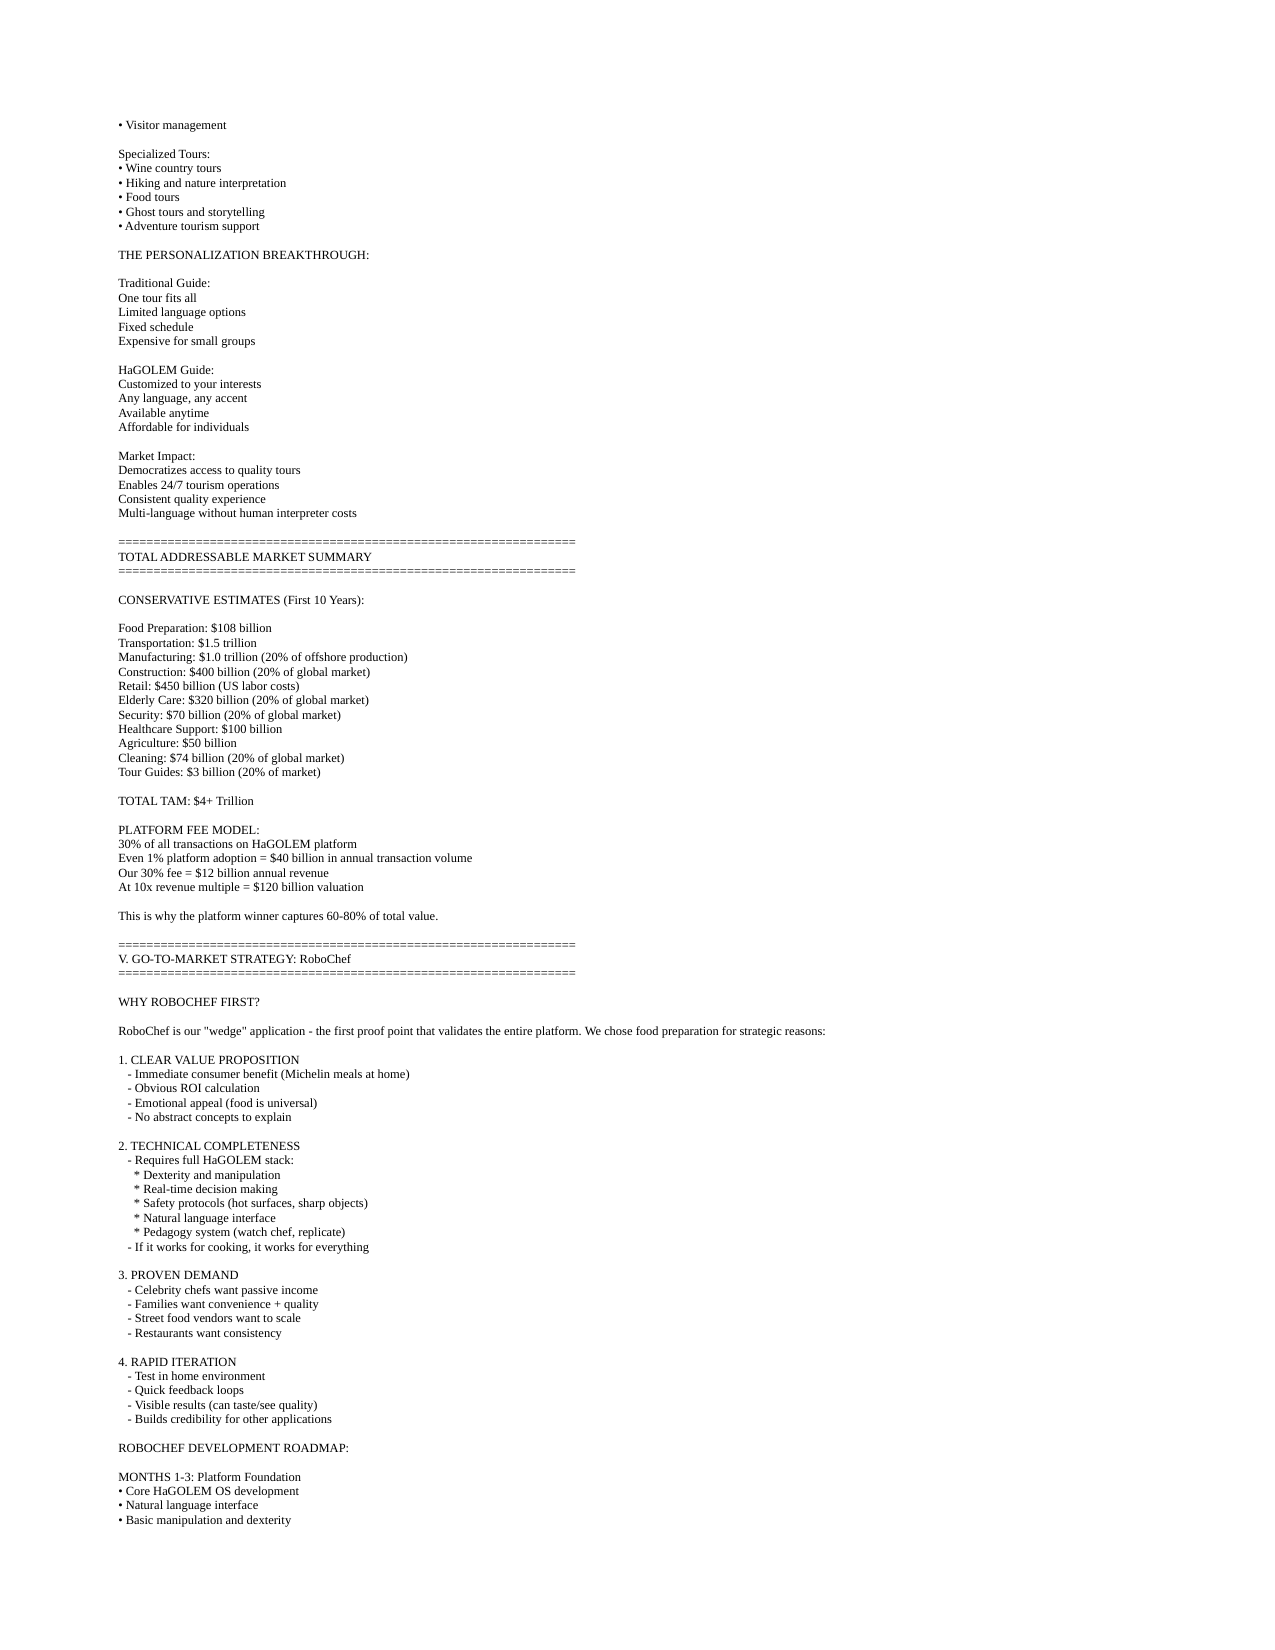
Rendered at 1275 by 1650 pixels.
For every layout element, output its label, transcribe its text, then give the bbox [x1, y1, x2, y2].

text PLATFORM FEE MODEL: [118, 822, 1157, 837]
text Democratizes access to quality tours [118, 463, 1157, 477]
text 3. PROVEN DEMAND [118, 1268, 1157, 1282]
text THE PERSONALIZATION BREAKTHROUGH: [118, 247, 1157, 262]
text Enables 24/7 tourism operations [118, 477, 1157, 492]
text Fixed schedule [118, 319, 1157, 334]
text At 10x revenue multiple = $120 billion valuation [118, 880, 1157, 894]
text 30% of all transactions on HaGOLEM platform [118, 837, 1157, 851]
text ROBOCHEF DEVELOPMENT ROADMAP: [118, 1441, 1157, 1455]
text CONSERVATIVE ESTIMATES (First 10 Years): [118, 592, 1157, 607]
text WHY ROBOCHEF FIRST? [118, 995, 1157, 1009]
text Customized to your interests [118, 377, 1157, 391]
text • Food tours [118, 190, 1157, 204]
text • Wine country tours [118, 161, 1157, 176]
text Expensive for small groups [118, 334, 1157, 348]
text Even 1% platform adoption = $40 billion in annual transaction volume [118, 851, 1157, 866]
text This is why the platform winner captures 60-80% of total value. [118, 909, 1157, 923]
text - No abstract concepts to explain [118, 1110, 1157, 1124]
text Transportation: $1.5 trillion [118, 636, 1157, 650]
text TOTAL TAM: $4+ Trillion [118, 794, 1157, 808]
text * Safety protocols (hot surfaces, sharp objects) [118, 1196, 1157, 1211]
text RoboChef is our "wedge" application - the first proof point that validates the entire platform. We chose food preparation for strategic reasons: [118, 1024, 1157, 1038]
text Tour Guides: $3 billion (20% of market) [118, 765, 1157, 779]
text Multi-language without human interpreter costs [118, 506, 1157, 521]
text Healthcare Support: $100 billion [118, 722, 1157, 736]
text Cleaning: $74 billion (20% of global market) [118, 751, 1157, 765]
text - Requires full HaGOLEM stack: [118, 1153, 1157, 1167]
text Retail: $450 billion (US labor costs) [118, 679, 1157, 693]
text • Core HaGOLEM OS development [118, 1484, 1157, 1498]
text Traditional Guide: [118, 276, 1157, 291]
text TOTAL ADDRESSABLE MARKET SUMMARY [118, 549, 1157, 564]
text - Quick feedback loops [118, 1383, 1157, 1397]
text - Test in home environment [118, 1369, 1157, 1383]
text • Basic manipulation and dexterity [118, 1512, 1157, 1527]
text • Natural language interface [118, 1498, 1157, 1512]
text Our 30% fee = $12 billion annual revenue [118, 866, 1157, 880]
text MONTHS 1-3: Platform Foundation [118, 1469, 1157, 1484]
text Any language, any accent [118, 391, 1157, 406]
text Security: $70 billion (20% of global market) [118, 707, 1157, 722]
text - Street food vendors want to scale [118, 1311, 1157, 1326]
text 4. RAPID ITERATION [118, 1354, 1157, 1369]
text Construction: $400 billion (20% of global market) [118, 664, 1157, 679]
text - Obvious ROI calculation [118, 1081, 1157, 1096]
text Limited language options [118, 305, 1157, 319]
text Consistent quality experience [118, 492, 1157, 506]
text * Real-time decision making [118, 1182, 1157, 1196]
text * Natural language interface [118, 1211, 1157, 1225]
text ================================================================= [118, 535, 1157, 549]
text - Visible results (can taste/see quality) [118, 1397, 1157, 1412]
text • Ghost tours and storytelling [118, 204, 1157, 219]
text * Dexterity and manipulation [118, 1167, 1157, 1182]
text Available anytime [118, 406, 1157, 420]
text 2. TECHNICAL COMPLETENESS [118, 1139, 1157, 1153]
text - Emotional appeal (food is universal) [118, 1096, 1157, 1110]
text • Visitor management [118, 118, 1157, 132]
text Agriculture: $50 billion [118, 736, 1157, 751]
text V. GO-TO-MARKET STRATEGY: RoboChef [118, 952, 1157, 966]
text * Pedagogy system (watch chef, replicate) [118, 1225, 1157, 1239]
text - Restaurants want consistency [118, 1326, 1157, 1340]
text - Immediate consumer benefit (Michelin meals at home) [118, 1067, 1157, 1081]
text 1. CLEAR VALUE PROPOSITION [118, 1052, 1157, 1067]
text - Families want convenience + quality [118, 1297, 1157, 1311]
text HaGOLEM Guide: [118, 362, 1157, 377]
text - If it works for cooking, it works for everything [118, 1239, 1157, 1254]
text • Hiking and nature interpretation [118, 176, 1157, 190]
text - Celebrity chefs want passive income [118, 1282, 1157, 1297]
text ================================================================= [118, 937, 1157, 952]
text ================================================================= [118, 966, 1157, 981]
text Affordable for individuals [118, 420, 1157, 434]
text ================================================================= [118, 564, 1157, 578]
text One tour fits all [118, 291, 1157, 305]
text Elderly Care: $320 billion (20% of global market) [118, 693, 1157, 707]
text Market Impact: [118, 449, 1157, 463]
text Food Preparation: $108 billion [118, 621, 1157, 636]
text Specialized Tours: [118, 147, 1157, 161]
text - Builds credibility for other applications [118, 1412, 1157, 1426]
text • Adventure tourism support [118, 219, 1157, 233]
text Manufacturing: $1.0 trillion (20% of offshore production) [118, 650, 1157, 664]
